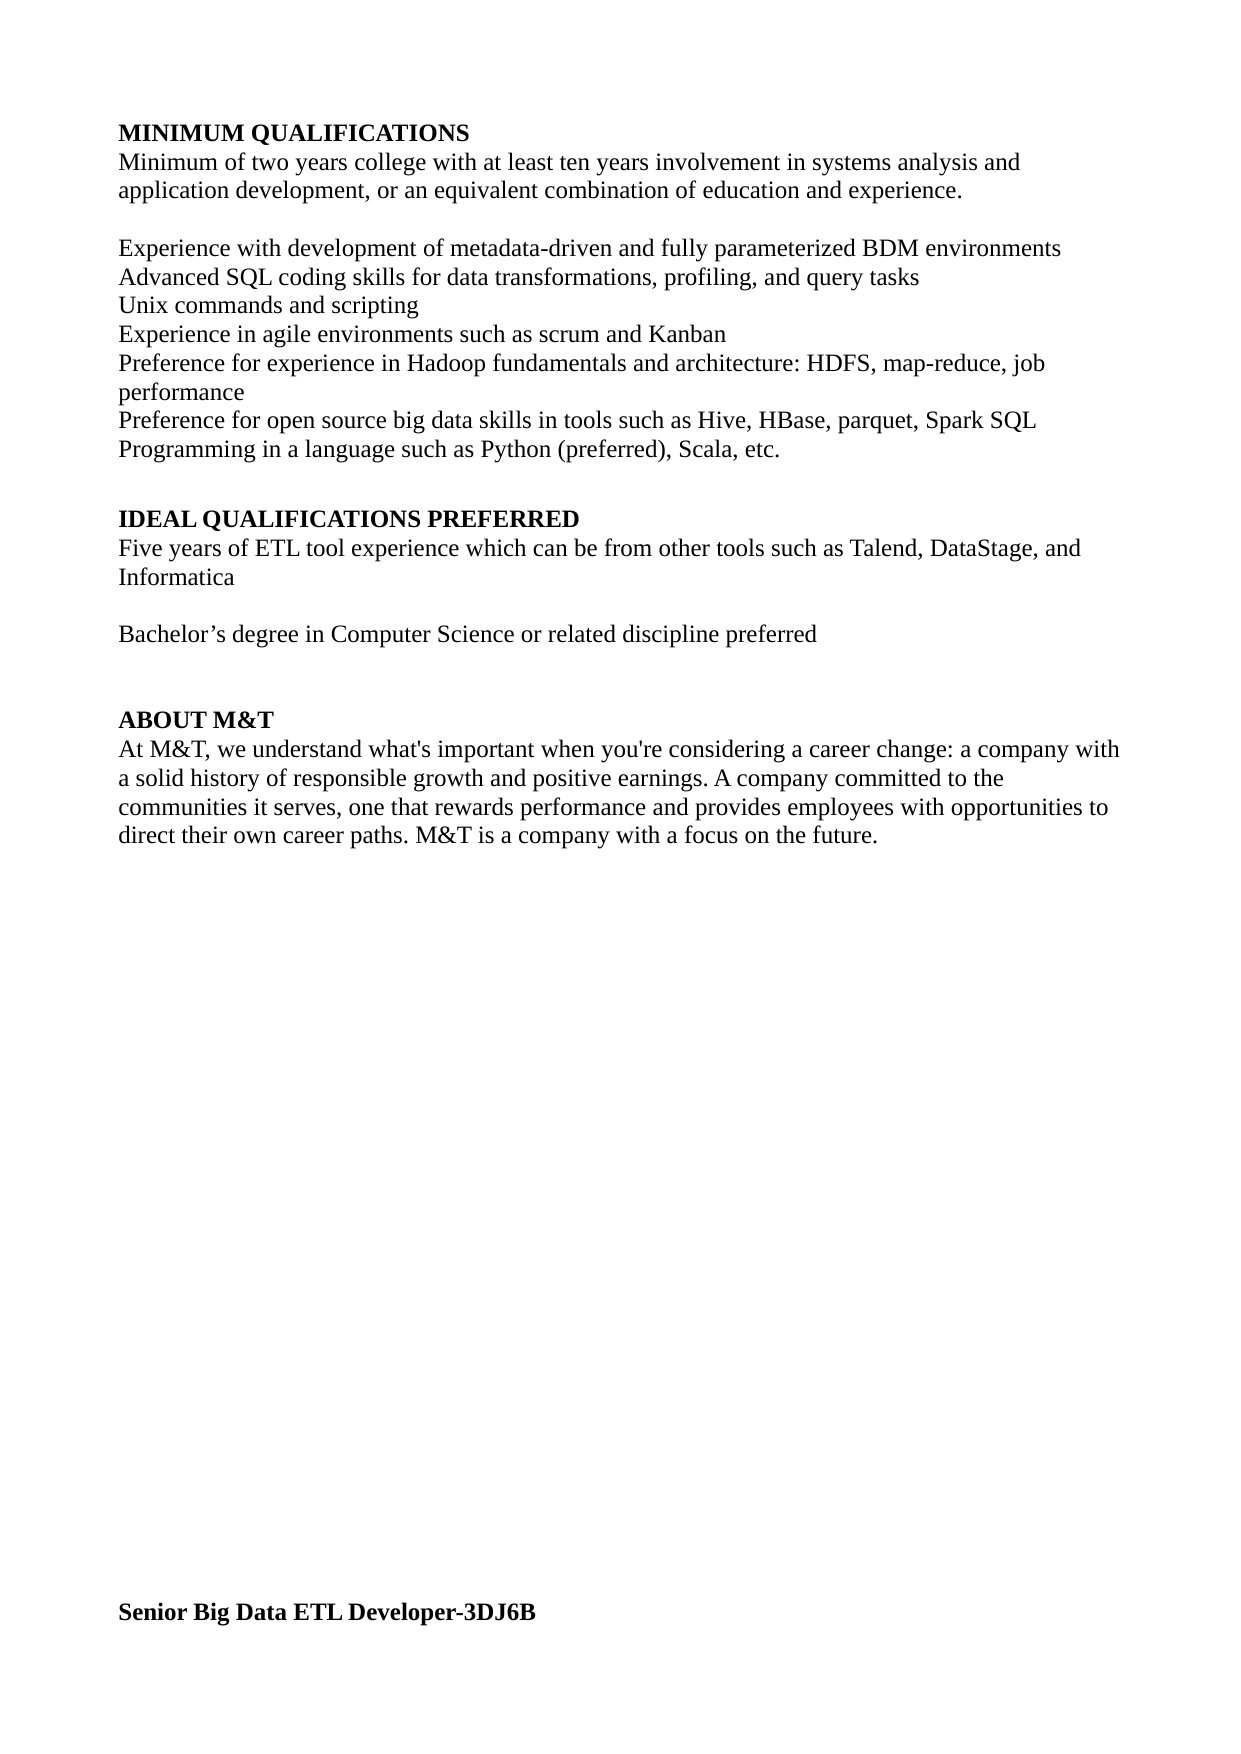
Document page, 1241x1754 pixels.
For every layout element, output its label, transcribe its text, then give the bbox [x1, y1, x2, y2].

text Preference for open source big data skills in tools such as Hive, HBase, parquet, Spark SQL [118, 406, 1122, 434]
text IDEAL QUALIFICATIONS PREFERRED [118, 504, 1122, 533]
text Unix commands and scripting [118, 291, 1122, 319]
text Advanced SQL coding skills for data transformations, profiling, and query tasks [118, 262, 1122, 291]
text Experience with development of metadata-driven and fully parameterized BDM environments [118, 233, 1122, 262]
text Five years of ETL tool experience which can be from other tools such as Talend, DataStage, and Informatica [118, 533, 1122, 591]
text Programming in a language such as Python (preferred), Scala, etc. [118, 434, 1122, 463]
text Preference for experience in Hadoop fundamentals and architecture: HDFS, map-reduce, job performance [118, 348, 1122, 406]
text Bachelor’s degree in Computer Science or related discipline preferred [118, 619, 1122, 648]
text Senior Big Data ETL Developer-3DJ6B [118, 1597, 1122, 1626]
text MINIMUM QUALIFICATIONS Minimum of two years college with at least ten years involvement in systems analysis and application development, or an equivalent combination of education and experience. [118, 118, 1122, 204]
text Experience in agile environments such as scrum and Kanban [118, 319, 1122, 348]
text ABOUT M&T At M&T, we understand what's important when you're considering a career change: a company with a solid history of responsible growth and positive earnings. A company committed to the communities it serves, one that rewards performance and provides employees with opportunities to direct their own career paths. M&T is a company with a focus on the future. [118, 677, 1122, 849]
